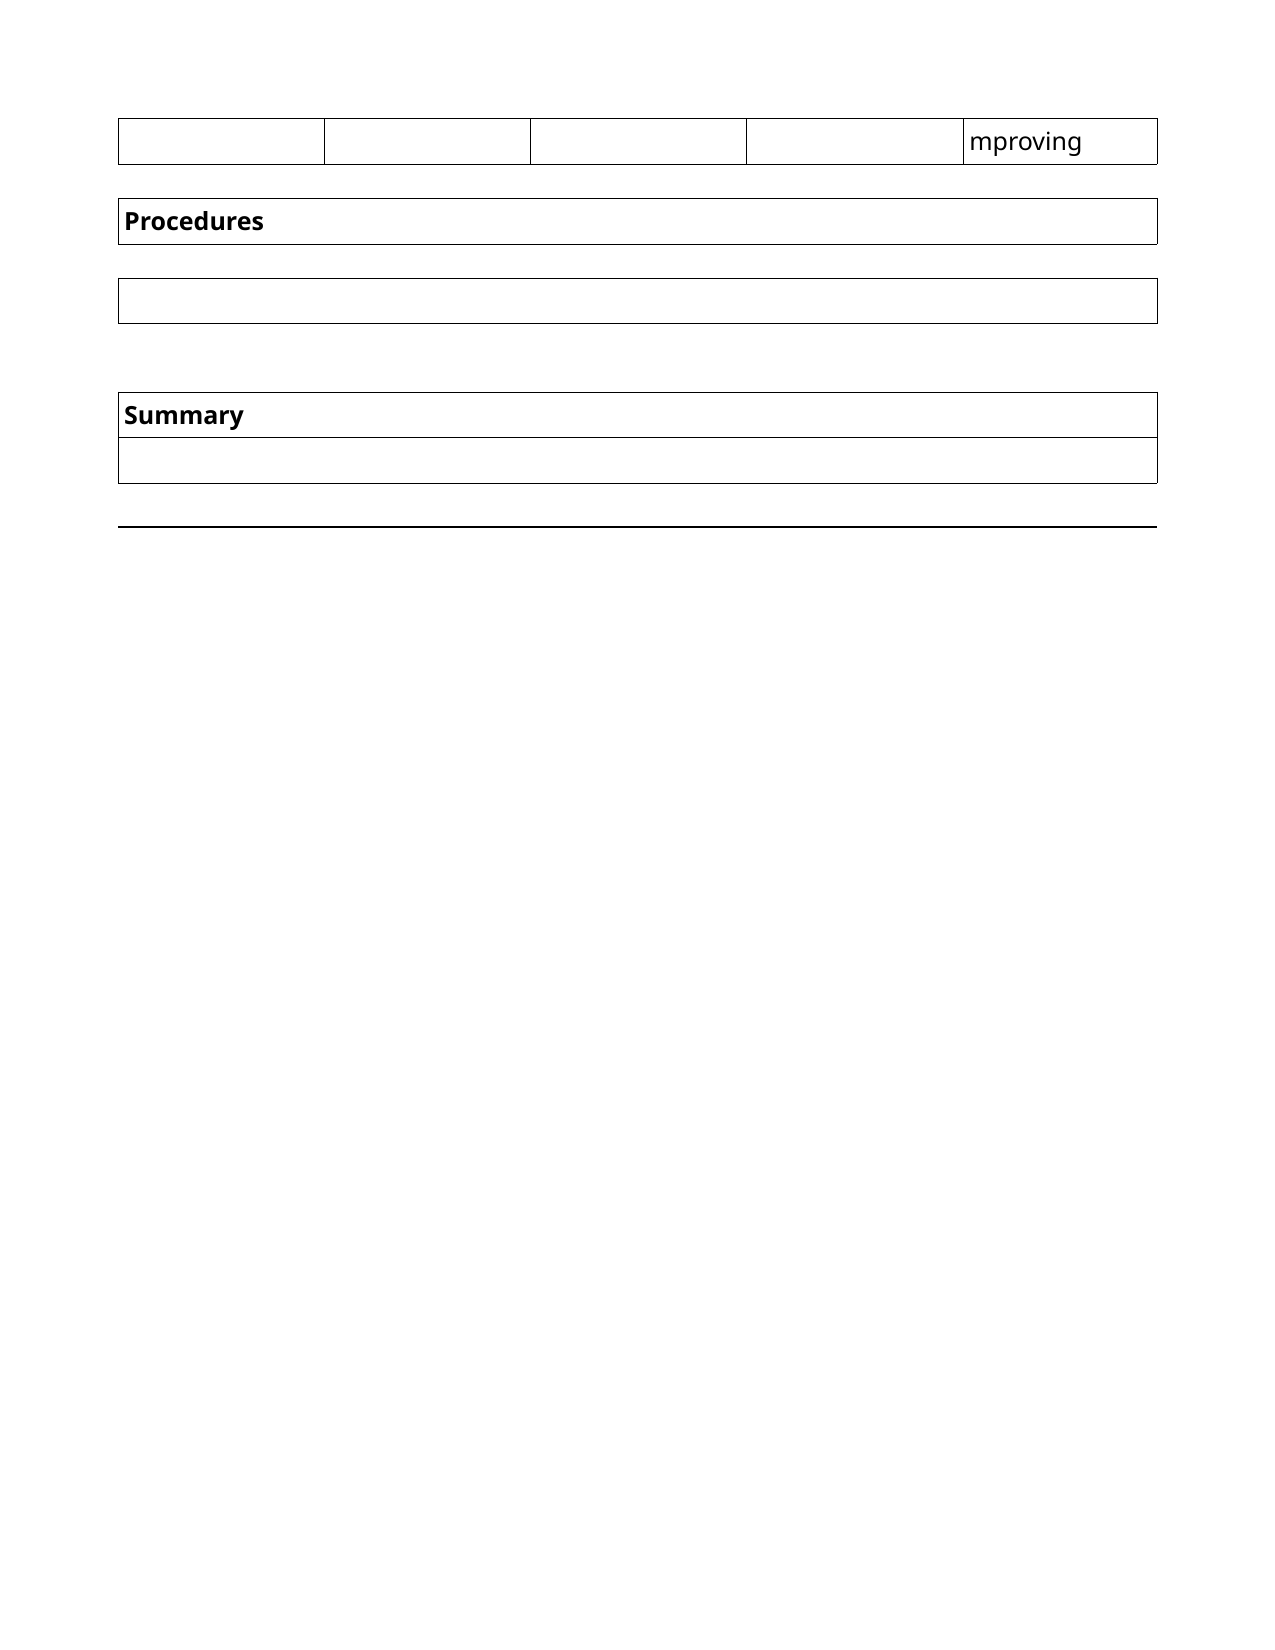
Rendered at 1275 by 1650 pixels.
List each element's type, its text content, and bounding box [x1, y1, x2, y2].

table_cell <round.weight> [119, 119, 324, 164]
table_cell <round.glycemia> [325, 119, 530, 164]
table_header Procedures [119, 199, 1157, 243]
text </for> [118, 528, 1157, 562]
text <for each="proc in round.procedures"> [118, 245, 1157, 278]
table_cell <round.diuresis> [531, 119, 746, 164]
table_header Summary [119, 393, 1157, 437]
text </for> [118, 324, 1157, 357]
table_header <proc.procedure.description> [119, 279, 1157, 323]
table_cell <round.round_summary> [119, 438, 1157, 483]
table_cell <if test="round.pain == True"> Yes<if test="round.pain_level">; Level: <round.pain_level></if></if><if test="round.pain == False">No</if> [747, 119, 963, 164]
table_cell <if test="round.evolution == 'n'">Status quo</if><if test="round.evolution == 'w'">Worsening</if><if test="round.evolution == 'i'">Improving</if> [964, 119, 1157, 164]
